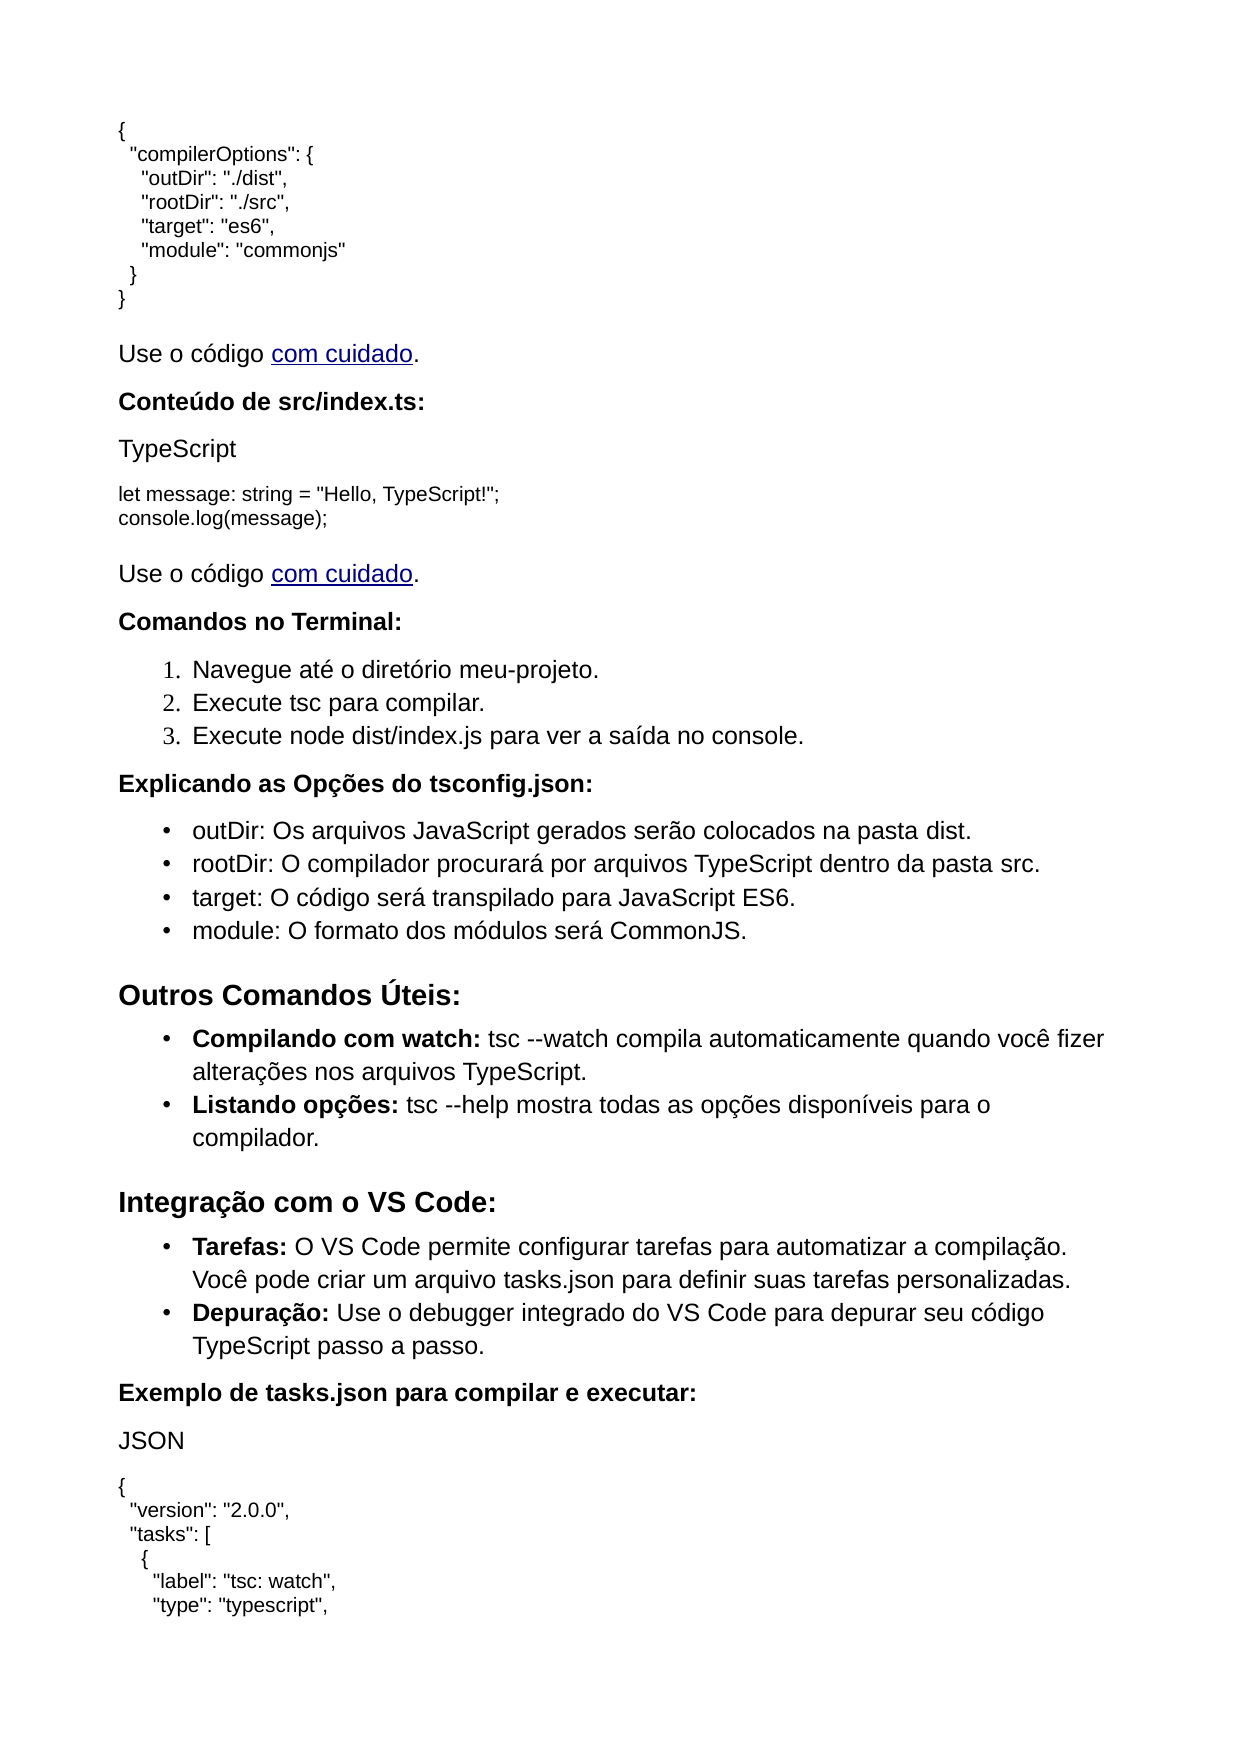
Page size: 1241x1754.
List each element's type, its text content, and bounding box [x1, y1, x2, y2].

list module: O formato dos módulos será CommonJS. [162, 916, 1122, 944]
text Conteúdo de src/index.ts: [118, 387, 1122, 416]
subtitle Integração com o VS Code: [118, 1185, 1122, 1219]
text "type": "typescript", [118, 1593, 1122, 1617]
text { [118, 1473, 1122, 1497]
list Listando opções: tsc --help mostra todas as opções disponíveis para o compilador. [162, 1090, 1122, 1152]
text } [118, 286, 1122, 310]
list Tarefas: O VS Code permite configurar tarefas para automatizar a compilação. Você pode criar um arquivo tasks.json para definir suas tarefas personalizadas. [162, 1231, 1122, 1293]
text "module": "commonjs" [118, 238, 1122, 262]
text Exemplo de tasks.json para compilar e executar: [118, 1378, 1122, 1407]
text "rootDir": "./src", [118, 190, 1122, 214]
text "outDir": "./dist", [118, 166, 1122, 190]
text Use o código com cuidado. [118, 339, 1122, 368]
list Compilando com watch: tsc --watch compila automaticamente quando você fizer alterações nos arquivos TypeScript. [162, 1024, 1122, 1086]
list Depuração: Use o debugger integrado do VS Code para depurar seu código TypeScript passo a passo. [162, 1298, 1122, 1359]
text console.log(message); [118, 506, 1122, 530]
text "compilerOptions": { [118, 142, 1122, 166]
list Execute tsc para compilar. [162, 688, 1122, 717]
text { [118, 1545, 1122, 1569]
text Explicando as Opções do tsconfig.json: [118, 769, 1122, 797]
list Execute node dist/index.js para ver a saída no console. [162, 721, 1122, 750]
text Use o código com cuidado. [118, 559, 1122, 588]
text Comandos no Terminal: [118, 607, 1122, 636]
text "target": "es6", [118, 214, 1122, 238]
subtitle Outros Comandos Úteis: [118, 978, 1122, 1011]
text "version": "2.0.0", [118, 1497, 1122, 1521]
text { [118, 118, 1122, 142]
text let message: string = "Hello, TypeScript!"; [118, 482, 1122, 506]
list Navegue até o diretório meu-projeto. [162, 655, 1122, 683]
text TypeScript [118, 434, 1122, 463]
text } [118, 262, 1122, 286]
list rootDir: O compilador procurará por arquivos TypeScript dentro da pasta src. [162, 849, 1122, 878]
text "tasks": [ [118, 1521, 1122, 1545]
list outDir: Os arquivos JavaScript gerados serão colocados na pasta dist. [162, 816, 1122, 845]
text JSON [118, 1426, 1122, 1455]
list target: O código será transpilado para JavaScript ES6. [162, 882, 1122, 911]
text "label": "tsc: watch", [118, 1569, 1122, 1593]
